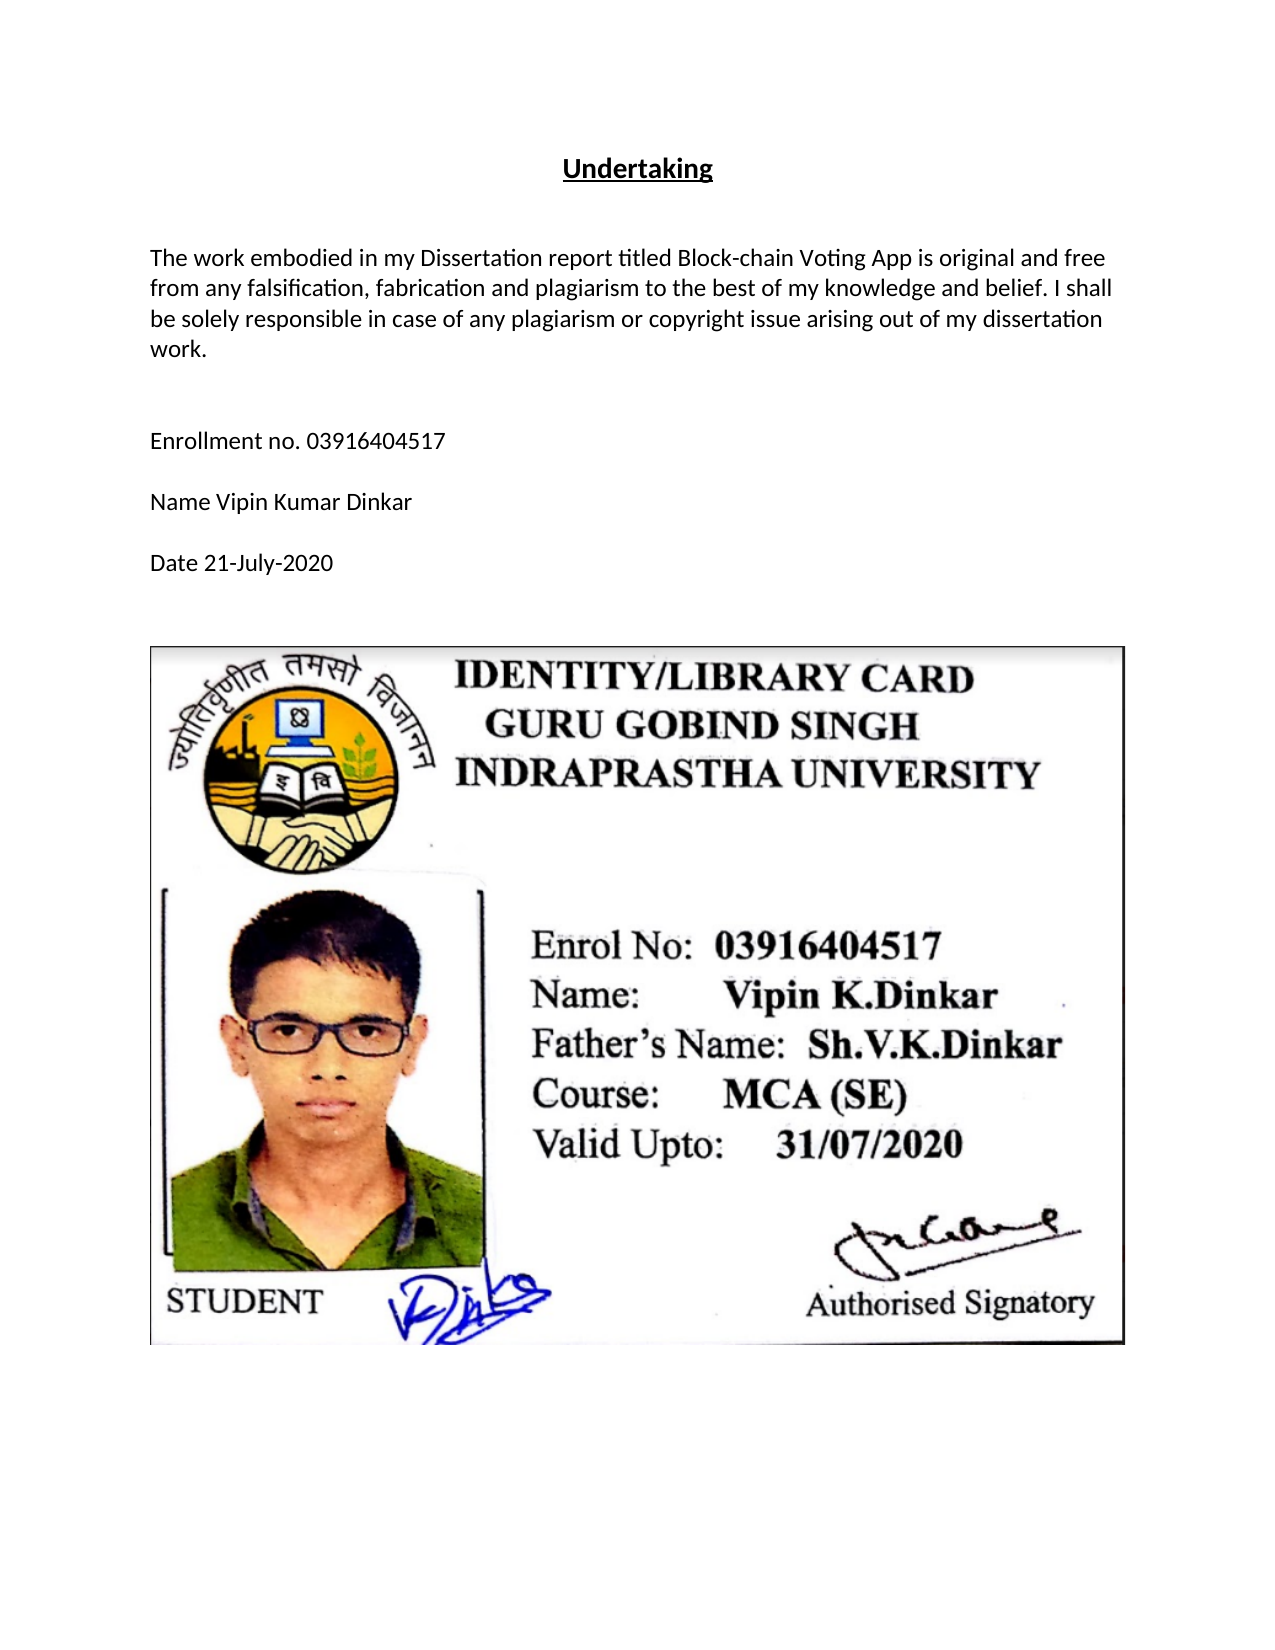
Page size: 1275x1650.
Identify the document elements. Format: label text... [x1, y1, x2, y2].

text Date 21-July-2020 [150, 547, 1125, 577]
text Undertaking [150, 150, 1125, 186]
text Name Vipin Kumar Dinkar [150, 486, 1125, 516]
text The work embodied in my Dissertation report titled Block-chain Voting App is original and free from any falsification, fabrication and plagiarism to the best of my knowledge and belief. I shall be solely responsible in case of any plagiarism or copyright issue arising out of my dissertation work. [150, 242, 1125, 364]
text Enrollment no. 03916404517 [150, 425, 1125, 455]
picture [150, 646, 1125, 1345]
